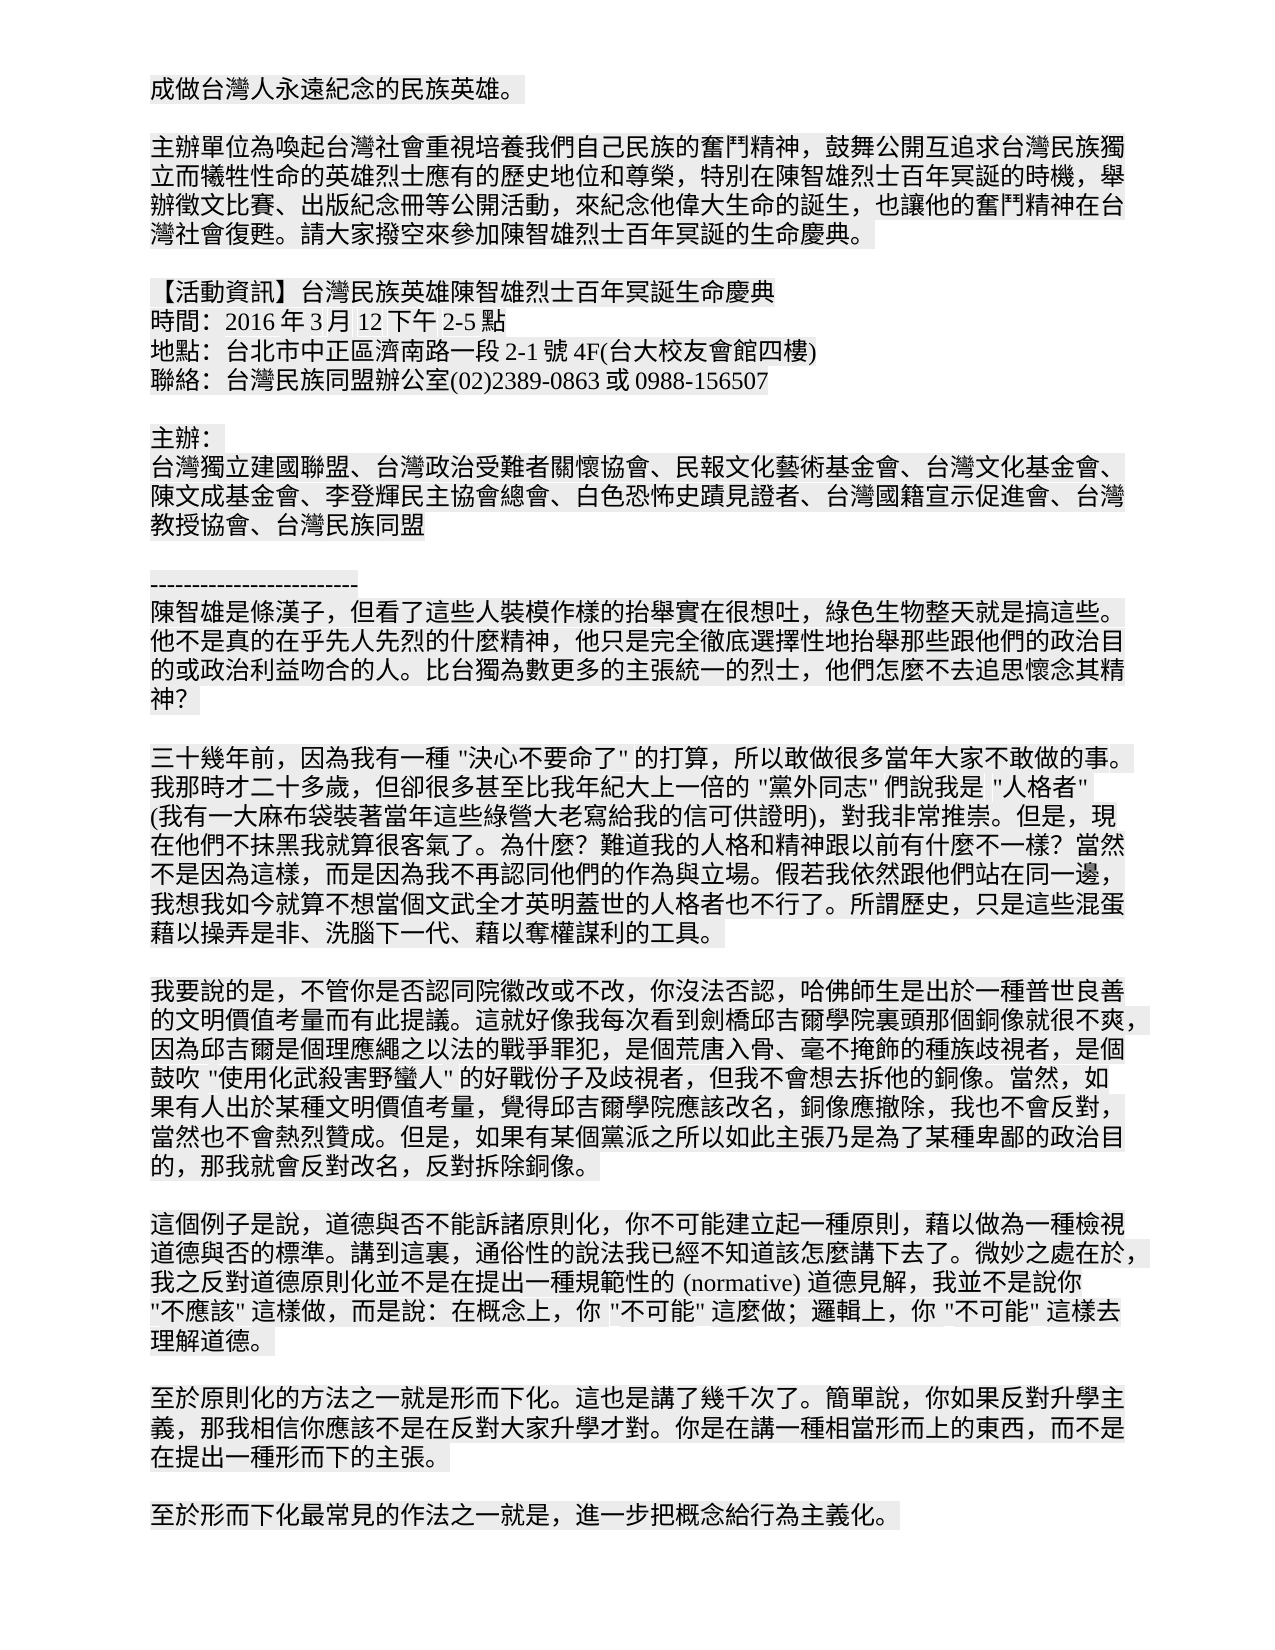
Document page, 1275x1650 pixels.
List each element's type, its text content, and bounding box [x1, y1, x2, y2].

text 我大約看了修亮提供的這個連結： http://goo.gl/CHJ8gx 我的想法可能跟各位不太一樣，但我若要把話講清楚，恐怕得寫上一本教科書。千頭萬緒，大約也只能簡單這樣講： 首先講到 "道德" 二字，英文叫 morality。英文沒問題，但我不太喜歡使用中文 "道德" 一詞，也許因為華人社會往往滿口仁義道德，一肚子圈圈叉叉，所以道德一詞在中文裏頭似乎隱含著一種貶意。但我也想不出更好的辭彙，所以姑且也只能道德一番。 我發現，道德有好多敵人，比方說缺乏一致性、工具化、原則化、行為主義式等等等等等。我不知道別人究竟是為了什麼而鄙視綠色生物，對我而言，我之厭惡乃至痛恨，與任何政治立場或主張一點關係都沒有，一個人想統或獨或想左或右，我都沒意見。讓我鄙夷厭惡的純粹就是因為敗德。綠油油生物之敗德，罄竹難書，但我懷疑有多少人是因為這樣一種原因而唾棄這些混蛋人渣。 比方說不一致。道德之所以成為道德，它總得有些所謂概念本質，比方說它應該具有一種概念上的一致性。例如，如果別人到大陸念書、到大陸經商就是台奸，就是賣台，那你自己為什麼就可以？比方說，台南有位綠油油的女立委 (我實在很不屑而非不敢提起這些不值得一提的人的名字)，她老公就是拿大陸學歷。別人問她說，為什麼別人去念書就是不忠不義，妳老公去念書就是仁義道德？她回答說，她老公去念書是為了了解敵人，換言之就是為了愛台灣。這就是一種不一致。 再比方說，綠油油的政客，十個有九個金錢上不乾不淨，有一些明星級或鬼神級的，甚至貪婪得宛如現代和珅般不可思議，但他們卻整天抹黑近乎道德潔癖、一介不取的馬英九。 再比方說所謂台北市長柯啥咪，明明知道所謂竊聽案根本就是自己人的自導自演，但他依然道德凜然地藉此抹黑連勝文及馬英九，甚至說成什麼國家恐怖暴力、水門案再現等等等。事後真相大白，他卻要大家向前看，要大家忘了這件事。 再比方說，每次藉著各種反中議題進行抗爭，釋放出來的資訊幾乎全部都是謠言。例如服貿，甚至就連我工作的醫院之內部通訊都出現類似這樣的謠言說：學生反服貿是因為馬英九要引進數百萬甚至數千萬大陸勞工來台，佔領台灣，並且以人海戰術贏得選舉。一個人如果對這樣一種以造謠抹黑取代辯論的普遍行徑無所謂，那我不知道他還能在乎一些什麼。 再比方說，一個人，如果他那麼勇猛，又是怒罵蔣公，又是痛打孫文，那他應該早在三十幾年前的八零年代就跟我一樣冒死寫文章罵蔣家，用實際行動對抗蔣家才對；而不是當國民黨當蔣家變成過街老鼠時，你才變得如此神勇，如此道德凜然。這就是一種道德上的不一致。伊拉克被美軍佔領之前，如果你膽敢在伊拉克罵海珊，那我承認你在道德上具有一種高度，可是當海珊如今變成過街老鼠，你卻反而威武神勇地去拉倒他的銅像，那不是很可笑很低能嗎？ 簡單說就是，道德必須具備一種內在與外在的一致性。如果你能容忍各式各樣的造謠抹黑，那我不知道道德這個概念還能剩下多少意義。如果你可以容忍所謂自己人貪贓枉法，無惡不作，那你怎麼還好意思還去抹黑或批評一個比你乾淨不知道幾千萬倍的人？如果某種作為是卑鄙的齷齪的，那麼，不管誰去做它，基本上都很卑鄙齷齪，而不是別人怎麼做都錯，自己怎麼胡作非為都反而可以美化。同樣地，一個人，如果他真的如此道德凜然，那他應該是在真正需要勇氣、需要付出慘痛代價的時候去展現這樣一種凜然，而不是專門一百個打一個，專門打弱者，打過街老鼠。缺乏這樣一種一致性，就是敗德。 至於工具化，這應該就更容易理解了。簡單說就是他不是真的在乎善惡美醜與是非對錯，他只是利用各種漂亮口號做為一種武器，一種工具，來攻擊敵人，進而撈取私利。比方說美國整天輸出民主、大談人權、高唱自由，但是，他哪會在乎什麼民主、自由與人權，他只是拿這些當成一種手段來侵略你、傷害你。綠色生物也是這樣，他哪會在乎什麼清廉，他哪會在乎什麼民主、自由與人權，這些扯爛污的混蛋，當今不就是專門在傷害民主、自由與人權的一票惡棍嗎。甚至你也別相信他反中反共，聽他在放屁，他只是拿這些東西做為一種鬥爭手段來奪取個人權力與暴利。權力與利益才是目的，至於所謂道德或各種理想或主張，其實全都只是一種工具。 你可以拿很多東西當成工具，比方說你努力工作是為了賺錢照顧家人；這時候，你可以說，工作不是你的目的，它只是一種養家活口的工具，家人的幸福才是目的。但是，你不能拿道德做為一種工具。這道理很簡單。比方說，我對你好，或是幫助你，這事本身就是目的，如果我對你好或幫助你的目的只是想從你身上獲得更大的好處，那就是卑鄙。道德猶如情感一般，有些東西是不能工具化的，它本身就是目的。 一致性和工具化理應都很容易理解，再來講原則化及行為主義就稍微有點難了，而這也許是我和各位想法不太一樣的地方。 修亮提供的連結新聞裏頭說，哈佛法學院有人要求改變院徽，因為原來的院徽涉及蓄奴的一段黑暗歷史。這事我不會有意見，院徽要改不改我都無所謂，不過基本上我是贊成的，因為它不是在算幾百年前的舊帳，而是在闡揚一種理應貫穿時空的文明價值。它和綠色生物之到處破壞蔣公及國父銅像的道德意義當然不一樣，而且剛好完全相反。前者是基於一種普世的文明價值，它不是為了某個黨或某一種政治主張或其它任何現實利益。但是，綠色生物之所為，卻不是為了什麼普世價值，而是為了某種政治目的及黨派利益。 剛剛看到一則新聞如下， -------------------------- 台灣民族英雄陳智雄烈士百年冥誕生命慶典 民報作者政治中心／台北報導 2016年3月6日 陳智雄烈士1916年2月18出世於屏東。自中國國民黨在台灣發動二二八民族屠殺，大規模殺害台灣社會菁英後，陳智雄就在印尼發動在地台灣人和印尼朋友聲援「台灣國民革命」，呼籲台灣人抵抗外來統治集團。此後，他不惜個人性命財產，協助印尼獨立軍驅逐荷蘭殖民政府，並在南洋為「台灣共和國臨時政府」開創了勝利的國際外交。 陳智雄烈士堅決推動台灣獨立，反對蔣介石在台灣的「偽」中華民國，也譴責企圖併吞台灣的中國新殖民主義。結果，被親共的印尼政府驅逐出境，然後被中國國民黨和日本合謀自東京綁架回台灣，在1963年5月28被中國國民黨殺害。骨灰安置在宜蘭羅東白蓮寺，成做台灣人永遠紀念的民族英雄。 主辦單位為喚起台灣社會重視培養我們自己民族的奮鬥精神，鼓舞公開互追求台灣民族獨立而犧牲性命的英雄烈士應有的歷史地位和尊榮，特別在陳智雄烈士百年冥誕的時機，舉辦徵文比賽、出版紀念冊等公開活動，來紀念他偉大生命的誕生，也讓他的奮鬥精神在台灣社會復甦。請大家撥空來參加陳智雄烈士百年冥誕的生命慶典。 【活動資訊】台灣民族英雄陳智雄烈士百年冥誕生命慶典 時間：2016年3月12下午2-5點 地點：台北市中正區濟南路一段2-1號4F(台大校友會館四樓) 聯絡：台灣民族同盟辦公室(02)2389-0863或0988-156507 主辦： 台灣獨立建國聯盟、台灣政治受難者關懷協會、民報文化藝術基金會、台灣文化基金會、陳文成基金會、李登輝民主協會總會、白色恐怖史蹟見證者、台灣國籍宣示促進會、台灣教授協會、台灣民族同盟 ------------------------- 陳智雄是條漢子，但看了這些人裝模作樣的抬舉實在很想吐，綠色生物整天就是搞這些。他不是真的在乎先人先烈的什麼精神，他只是完全徹底選擇性地抬舉那些跟他們的政治目的或政治利益吻合的人。比台獨為數更多的主張統一的烈士，他們怎麼不去追思懷念其精神？ 三十幾年前，因為我有一種 "決心不要命了" 的打算，所以敢做很多當年大家不敢做的事。我那時才二十多歲，但卻很多甚至比我年紀大上一倍的 "黨外同志" 們說我是 "人格者" (我有一大麻布袋裝著當年這些綠營大老寫給我的信可供證明)，對我非常推崇。但是，現在他們不抹黑我就算很客氣了。為什麼？難道我的人格和精神跟以前有什麼不一樣？當然不是因為這樣，而是因為我不再認同他們的作為與立場。假若我依然跟他們站在同一邊，我想我如今就算不想當個文武全才英明蓋世的人格者也不行了。所謂歷史，只是這些混蛋藉以操弄是非、洗腦下一代、藉以奪權謀利的工具。 我要說的是，不管你是否認同院徽改或不改，你沒法否認，哈佛師生是出於一種普世良善的文明價值考量而有此提議。這就好像我每次看到劍橋邱吉爾學院裏頭那個銅像就很不爽，因為邱吉爾是個理應繩之以法的戰爭罪犯，是個荒唐入骨、毫不掩飾的種族歧視者，是個鼓吹 "使用化武殺害野蠻人" 的好戰份子及歧視者，但我不會想去拆他的銅像。當然，如果有人出於某種文明價值考量，覺得邱吉爾學院應該改名，銅像應撤除，我也不會反對，當然也不會熱烈贊成。但是，如果有某個黨派之所以如此主張乃是為了某種卑鄙的政治目的，那我就會反對改名，反對拆除銅像。 這個例子是說，道德與否不能訴諸原則化，你不可能建立起一種原則，藉以做為一種檢視道德與否的標準。講到這裏，通俗性的說法我已經不知道該怎麼講下去了。微妙之處在於，我之反對道德原則化並不是在提出一種規範性的 (normative) 道德見解，我並不是說你 "不應該" 這樣做，而是說：在概念上，你 "不可能" 這麼做；邏輯上，你 "不可能" 這樣去理解道德。 至於原則化的方法之一就是形而下化。這也是講了幾千次了。簡單說，你如果反對升學主義，那我相信你應該不是在反對大家升學才對。你是在講一種相當形而上的東西，而不是在提出一種形而下的主張。 至於形而下化最常見的作法之一就是，進一步把概念給行為主義化。 記得我當實習醫生時，有一天搭電梯準備去病房換藥打針之類，一個同事跟我坐同一台電梯，隨口問我說將來實習結束後有何打算。我原本是打算一畢業就要到日本留學研究 "神經生物學" 的，連學校都找好了。可是，就在畢業之前那一年，因為主張台獨及主張用選票換掉國民黨政府這兩項罪狀，被以 "煽惑內亂罪" 移送高檢署偵辦，禁止出境，甚至連當醫生也當不成，叛亂犯更不可能當公務員，所以高醫解聘，屬公家醫院的草療解聘，一堆醫院錄取我，旋即又在情治單位的施壓下希望我自行解約離職。所以我就在電梯裏跟同事說，"我現在只想能當個醫生多賺點錢，其它什麼事都做不了"。沒想到，我話一說完，電梯裏每個病人全都回頭看我，眼神不屑。 藉這個例子我是要說，病人不屑我什麼呢？我說要賺錢有什麼不對嗎？他們之所以對我怒目而視，恰恰就是因為以一種行為主義式的方式去理解我講的那句話，簡單說就是理解成 "當醫生是為了要賺錢"，因此認定我今天之所以 "當醫生" 的這個行為乃是為了錢。但是，毫無疑問，如果我們要用行為 "本身" 來理解道德，我們將根本分不清善惡美醜。很多有前科的人，在我看來道德都沒什麼問題，反倒是那些好人好事代表，那些眾人仰慕的明星政客、明星學者之類，卻一個個臭不可聞。但我相信這些人渣應該都沒有前科，甚至言行都很漂亮，甚至是什麼理想主義者。 這些人渣的許多主張，事實上我也認同。人渣們也的確會去從事一些乍看之下好像很有理想的行為，但這依然不會改變他們是混蛋人渣的事實，因為善惡美醜不是看行為，而是看行為背後的居心與內涵。表面上 "好像一樣" 的行為，內在邏輯大不同，正是這樣一些邏輯及居心與內涵才具有道德意涵。 簡單說，所謂好人並不是做好事的人，壞人也絕不是做壞事的人。甚至一樣是綠油油，有些確實是好人，例如林義雄，但大部份卻是混蛋人渣，儘管他們表面上具有同樣的主張，同樣的作法，但居心與內涵卻截然不同。許多時候，恰恰就是那些表面行為越是光鮮亮麗越是仁義道德的理想家們，恰恰就是最為敗德的混蛋人渣。這倒不是說他們背後或私下做了什麼壞事，他們很可能行為都很ok，沒有做奸犯科，但這依然不會改變他們是混蛋人渣的事實。 也許你會說，這樣理解道德會不會太唯心了一點？也許會，也許不會，畢竟道德基本上就是一種相當唯心的概念，因為它事關善惡美醜。如果它不唯心，事實上我們也根本不需要文學、藝術了，恰恰就是藝術、文學與哲學等等這些東西，才有辦法讓我們 "心領神會" 善惡美醜為何物。我常舉阿莫多瓦的 "Talk to her" (台譯 "悄悄跟她說")為例，看過電影的人，我相信每個人一定都會同情男主角，會為他的痴情而感動。但是，如果你只是從行為上去理解人事物，那他不就只是個強姦女植物人的壞蛋嗎？這樣一種行為主義式的眼光，從來都不是一種道德眼光或美學眼光。 我常說，大約從1990年起，當阿扁言行端正、充滿理想、儼然是眾人的神明偶像時，我卻一直說他是台灣政壇上 "天字第一號大壞蛋"，並不是因為他做了什麼壞事，而是因為不管他表面上做好事或做壞事時，骨子裏所透露出來的一種居心、一種氣味，一種盤算，一種心機，正是這樣一些行為之 "外" 的東西，才具有道德意涵。 理解行為很容易，理解行為內在的微妙世界與善惡美醜卻很難，而這也恰恰是藝術、哲學乃至宗教所能為力之處。有了這樣一種美學眼光，於是我們同情包法利夫人，同時也看見自己的內在也許跟她一樣，或多或少具有那樣一種充滿悲劇性的浪漫與惆悵。有了這樣一種美學思維，於是我們為唐吉訶德灑下熱淚，知道他瘋狂可笑的行為背後那一點都不可笑的善良與渴望。 [150, 75, 1125, 1559]
